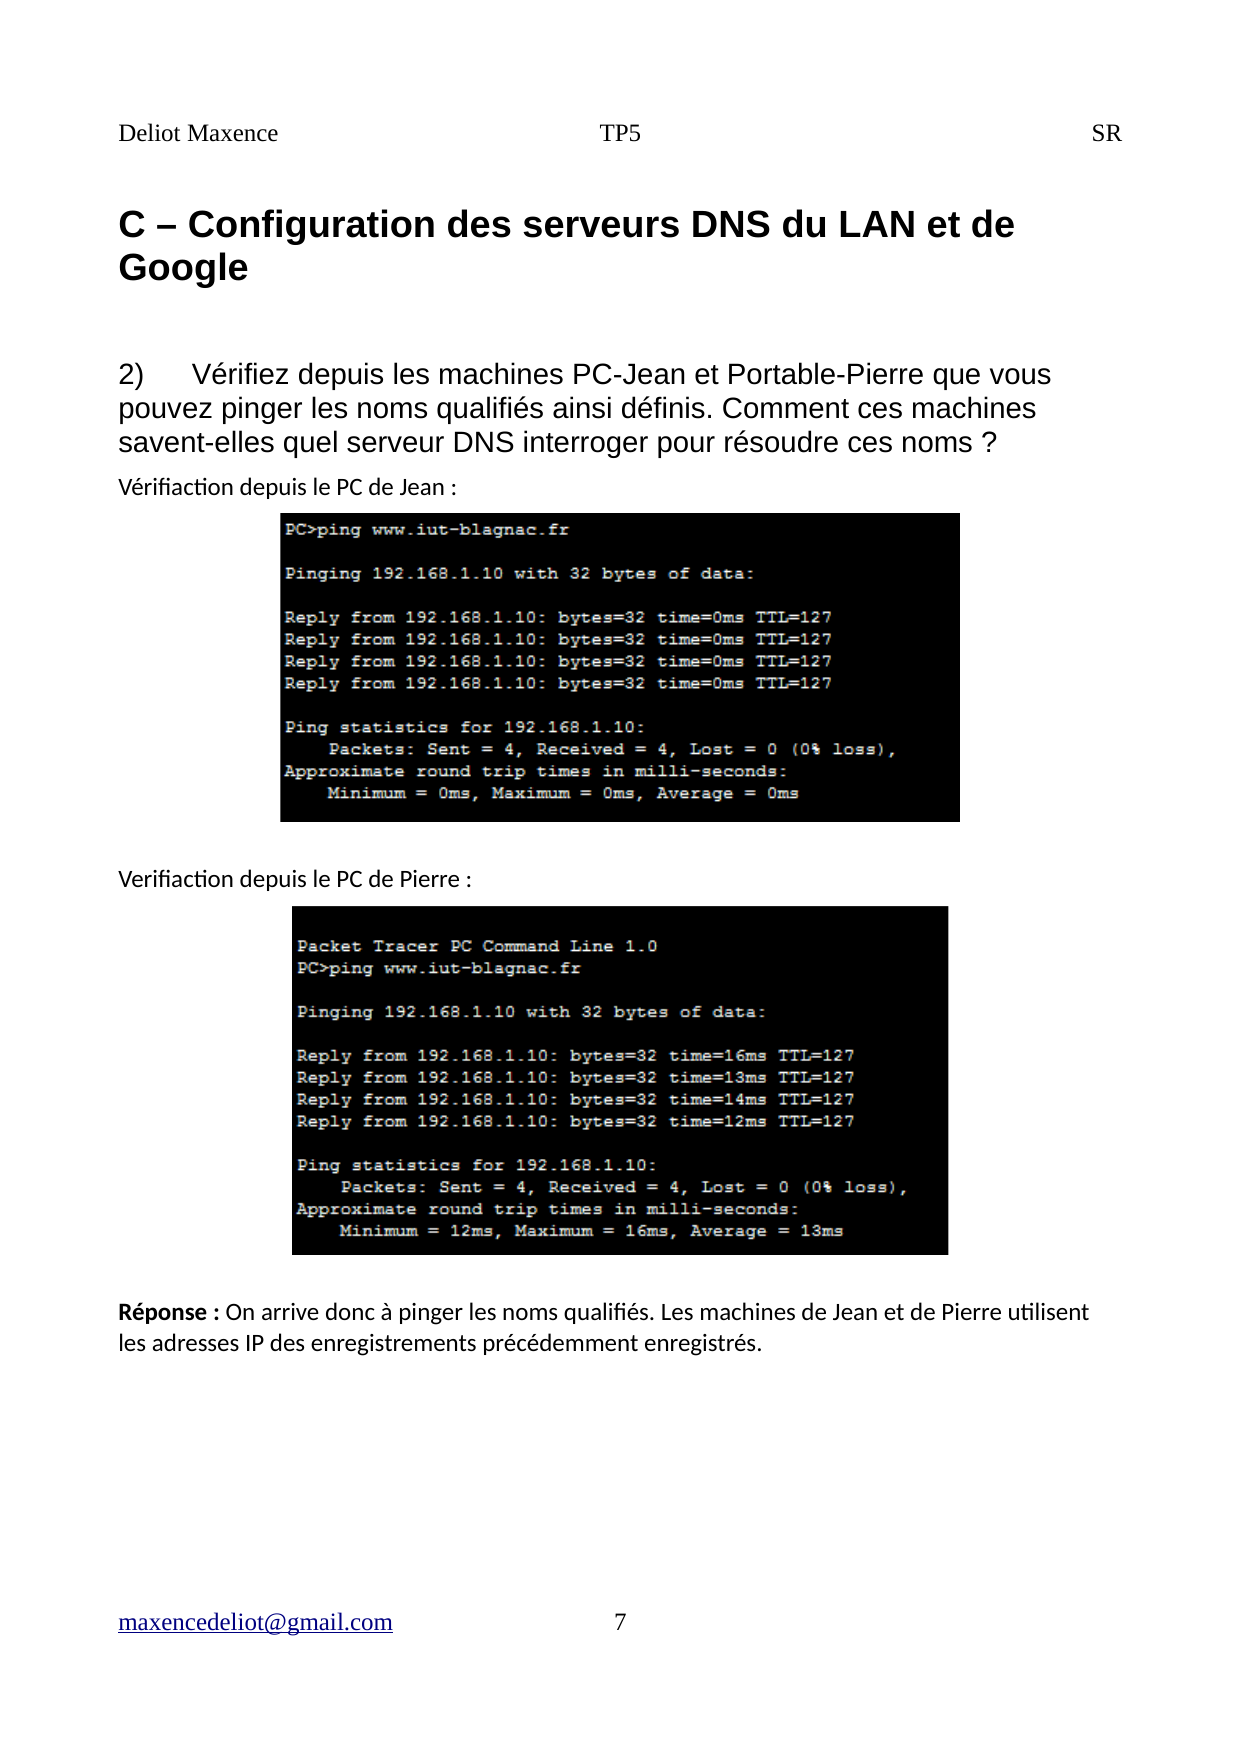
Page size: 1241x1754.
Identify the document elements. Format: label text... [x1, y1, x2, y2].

text Verifiaction depuis le PC de Pierre : [118, 863, 1122, 893]
subtitle 2) Vérifiez depuis les machines PC-Jean et Portable-Pierre que vous pouvez pinger les noms qualifiés ainsi définis. Comment ces machines savent-elles quel serveur DNS interroger pour résoudre ces noms ? [118, 357, 1122, 458]
text Réponse : On arrive donc à pinger les noms qualifiés. Les machines de Jean et de Pierre utilisent les adresses IP des enregistrements précédemment enregistrés. [118, 1296, 1122, 1357]
picture [292, 906, 949, 1255]
text Vérifiaction depuis le PC de Jean : [118, 471, 1122, 501]
picture [280, 513, 960, 822]
subtitle C – Configuration des serveurs DNS du LAN et de Google [118, 201, 1122, 289]
